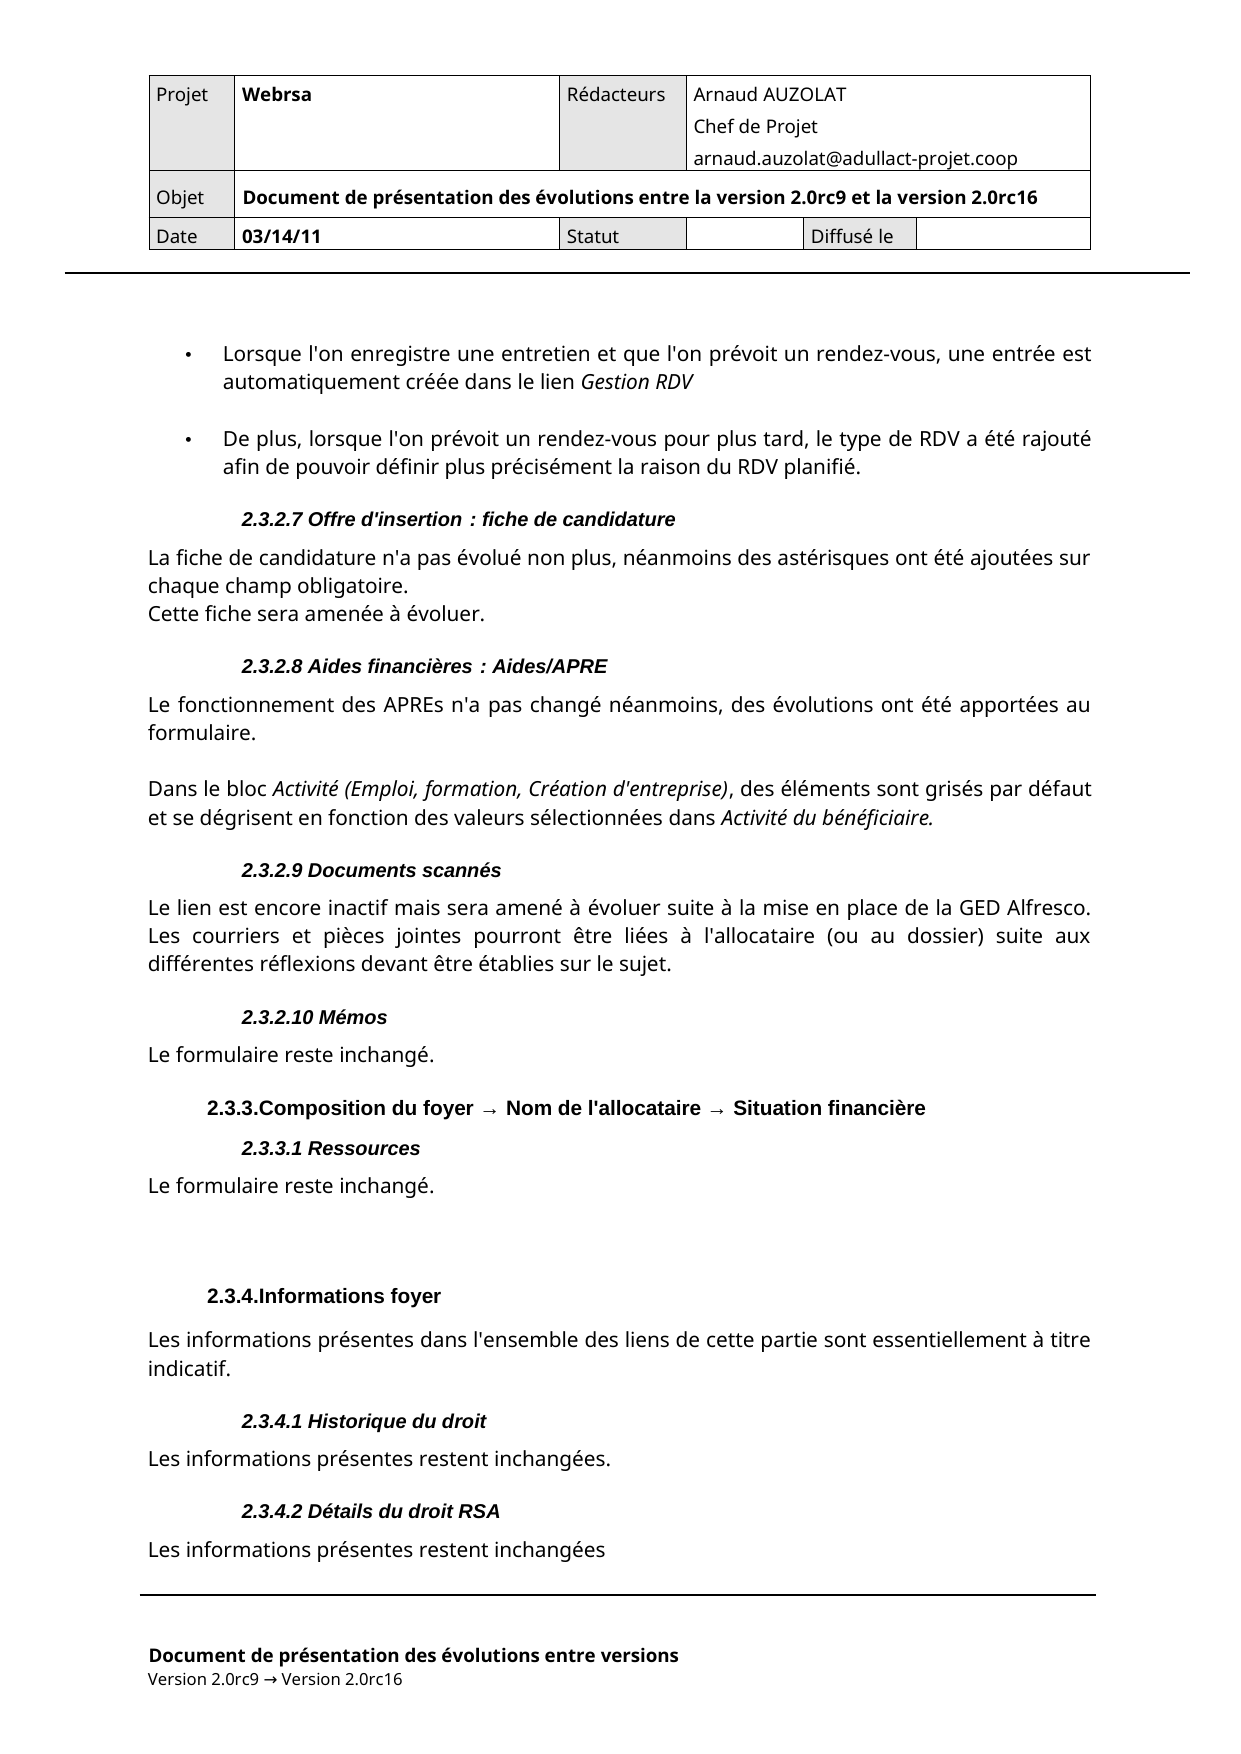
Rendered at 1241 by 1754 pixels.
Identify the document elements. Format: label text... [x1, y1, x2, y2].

text Le formulaire reste inchangé. [148, 1172, 1092, 1200]
subtitle Informations foyer [207, 1284, 1092, 1308]
subtitle Mémos [236, 1006, 1092, 1028]
text Dans le bloc Activité (Emploi, formation, Création d'entreprise), des éléments sont grisés par défaut et se dégrisent en fonction des valeurs sélectionnées dans Activité du bénéficiaire. [148, 774, 1092, 831]
text Cette fiche sera amenée à évoluer. [148, 599, 1092, 627]
subtitle Ressources [236, 1137, 1092, 1160]
text Les informations présentes restent inchangées. [148, 1444, 1092, 1472]
text Le formulaire reste inchangé. [148, 1040, 1092, 1068]
subtitle Composition du foyer → Nom de l'allocataire → Situation financière [207, 1097, 1092, 1120]
subtitle Historique du droit [236, 1410, 1092, 1432]
list De plus, lorsque l'on prévoit un rendez-vous pour plus tard, le type de RDV a été rajouté afin de pouvoir définir plus précisément la raison du RDV planifié. [185, 424, 1092, 480]
list Lorsque l'on enregistre une entretien et que l'on prévoit un rendez-vous, une entrée est automatiquement créée dans le lien Gestion RDV [185, 339, 1092, 396]
text Les informations présentes dans l'ensemble des liens de cette partie sont essentiellement à titre indicatif. [148, 1325, 1092, 1382]
text Les informations présentes restent inchangées [148, 1535, 1092, 1563]
subtitle Documents scannés [236, 859, 1092, 881]
text Le lien est encore inactif mais sera amené à évoluer suite à la mise en place de la GED Alfresco. Les courriers et pièces jointes pourront être liées à l'allocataire (ou au dossier) suite aux différentes réflexions devant être établies sur le sujet. [148, 893, 1092, 978]
subtitle Aides financières : Aides/APRE [236, 656, 1092, 678]
text Le fonctionnement des APREs n'a pas changé néanmoins, des évolutions ont été apportées au formulaire. [148, 690, 1092, 746]
text La fiche de candidature n'a pas évolué non plus, néanmoins des astérisques ont été ajoutées sur chaque champ obligatoire. [148, 543, 1092, 599]
subtitle Détails du droit RSA [236, 1501, 1092, 1523]
subtitle Offre d'insertion : fiche de candidature [236, 509, 1092, 531]
